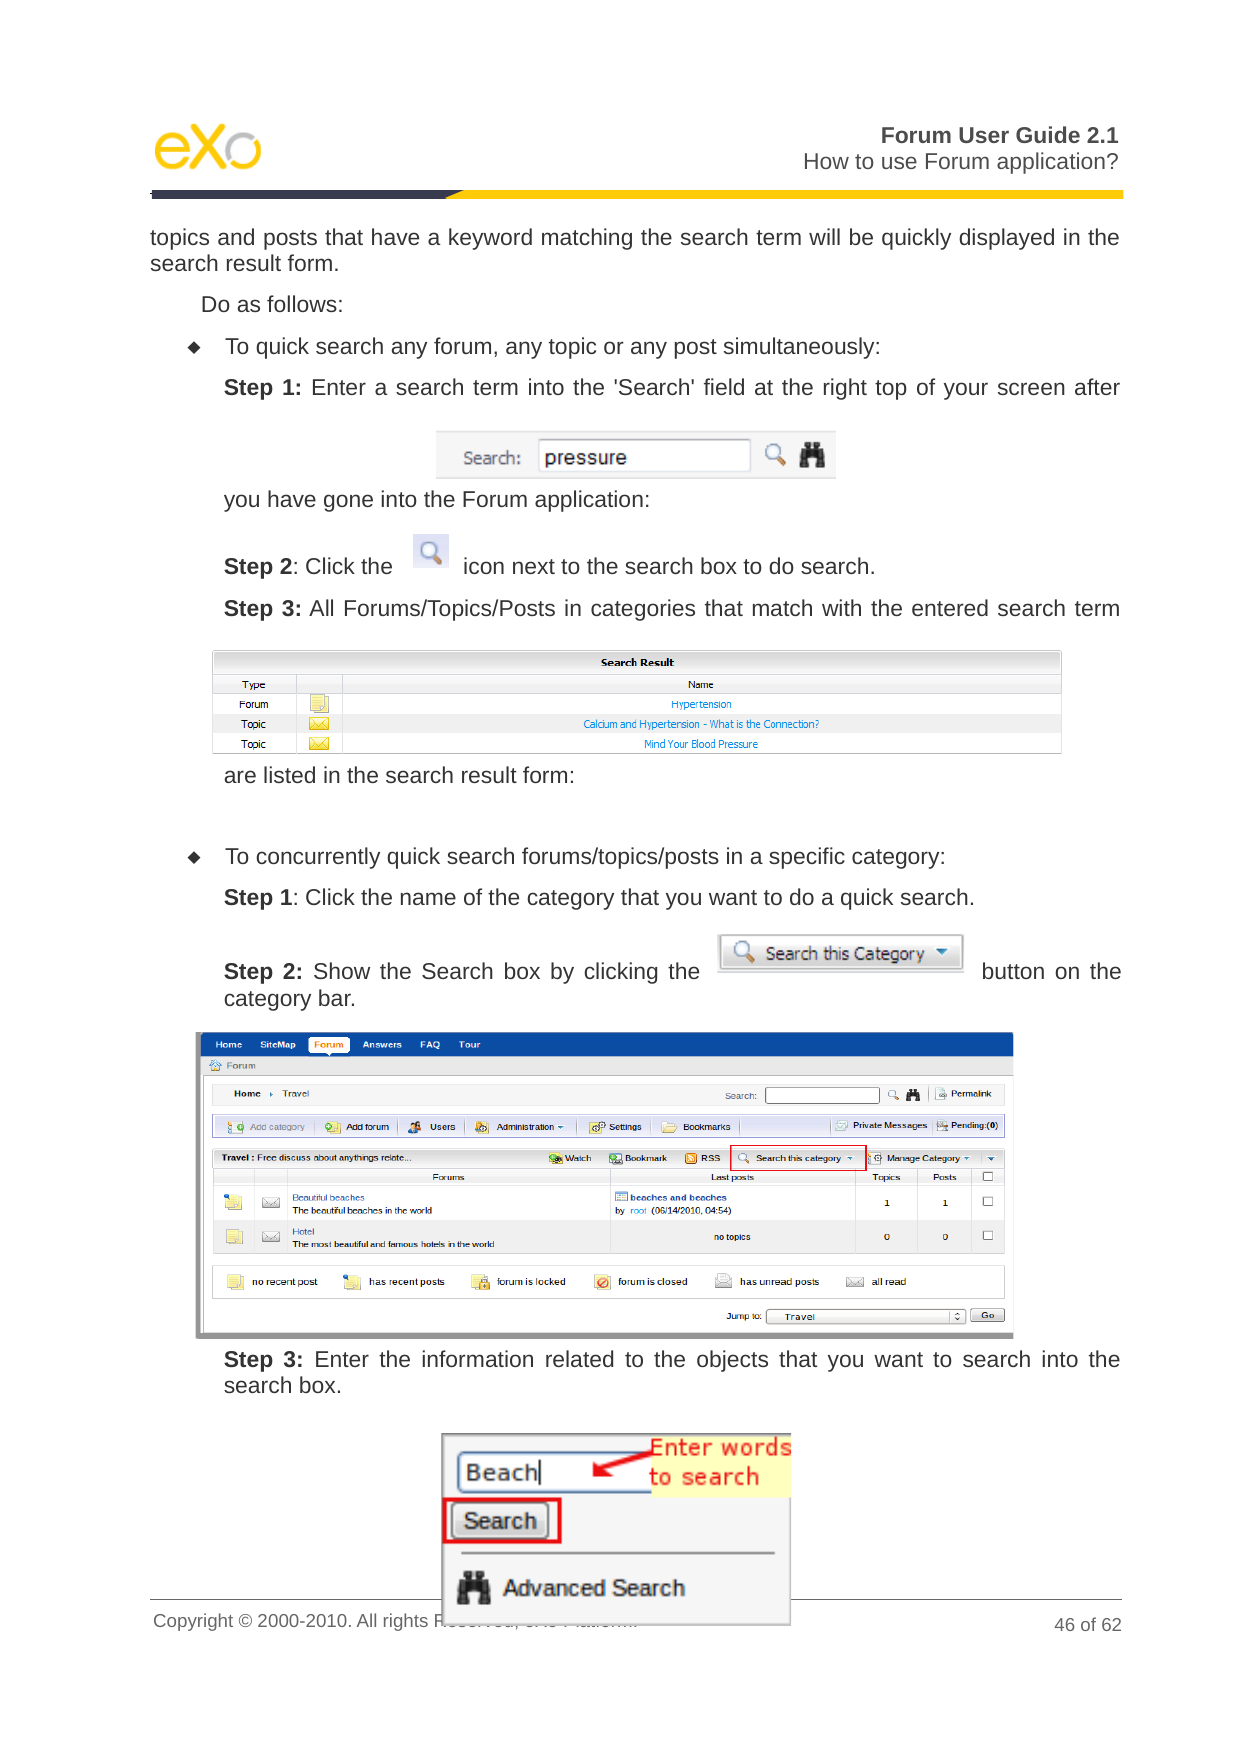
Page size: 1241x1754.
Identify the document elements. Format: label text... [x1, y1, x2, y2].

picture [413, 534, 449, 568]
list Step 2: Click the icon next to the search box to do search. [186, 527, 1122, 580]
list Step 1: Click the name of the category that you want to do a quick search. [186, 884, 1122, 911]
picture [155, 123, 262, 170]
list To concurrently quick search forums/topics/posts in a specific category: [187, 843, 1122, 869]
picture [435, 428, 836, 479]
list To quick search any forum, any topic or any post simultaneously: [187, 333, 1122, 359]
picture [208, 648, 1063, 755]
picture [441, 1433, 792, 1626]
text topics and posts that have a keyword matching the search term will be quickly displayed in the search result form. [150, 223, 1122, 276]
list Step 3: All Forums/Topics/Posts in categories that match with the entered search term are listed in the search result form: [186, 595, 1122, 788]
list Step 1: Enter a search term into the 'Search' field at the right top of your screen after you have gone into the Forum application: [186, 374, 1122, 512]
list Step 2: Show the Search box by clicking the button on the category bar. [186, 926, 1122, 1011]
picture [195, 1032, 1014, 1339]
text Do as follows: [150, 291, 1122, 318]
picture [151, 190, 1124, 199]
list Step 3: Enter the information related to the objects that you want to search into the search box. [186, 1026, 1122, 1399]
picture [717, 933, 965, 973]
